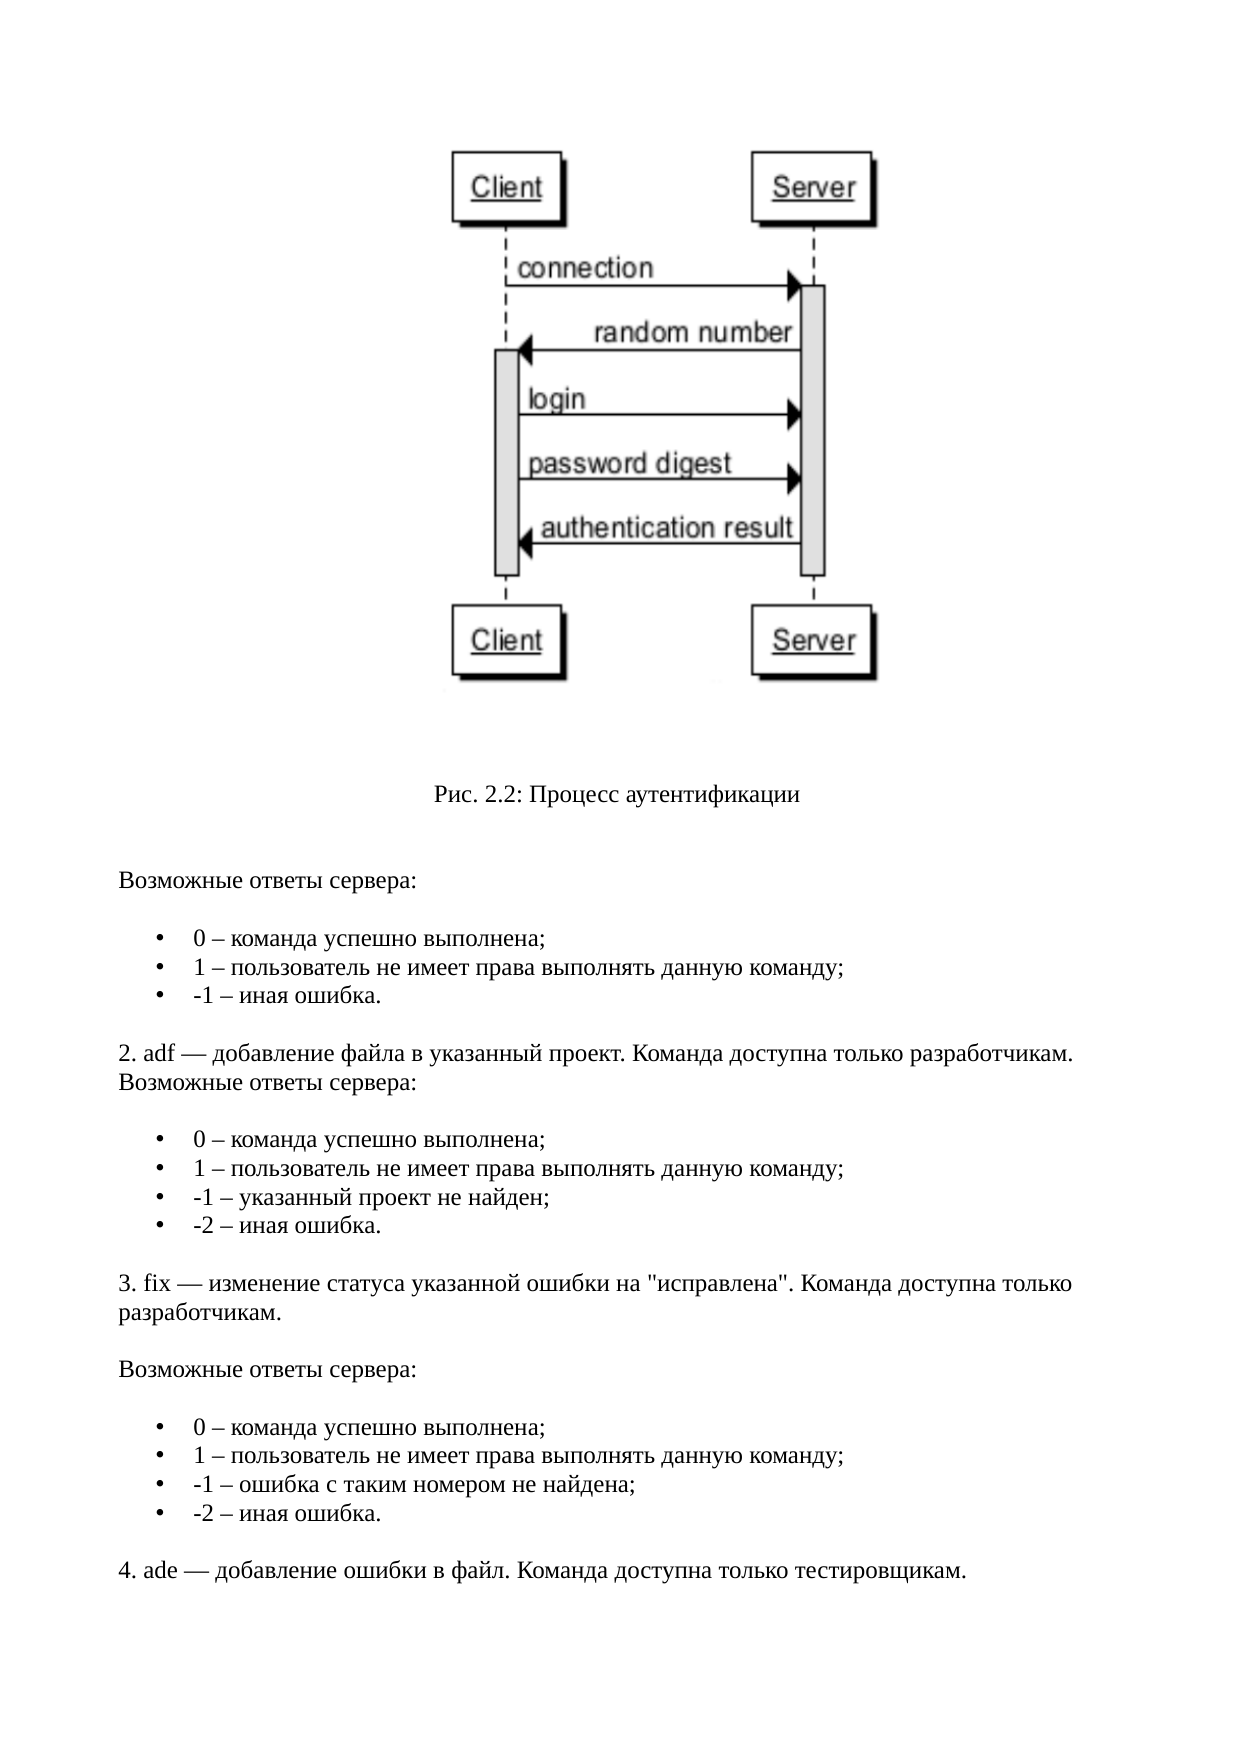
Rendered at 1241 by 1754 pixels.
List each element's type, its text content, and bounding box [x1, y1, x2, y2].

text 4. ade — добавление ошибки в файл. Команда доступна только тестировщикам. [118, 1556, 1122, 1584]
text Возможные ответы сервера: [118, 866, 1122, 894]
list 1 – пользователь не имеет права выполнять данную команду; [156, 952, 1122, 981]
list -1 – ошибка с таким номером не найдена; [156, 1469, 1122, 1498]
text 3. fix — изменение статуса указанной ошибки на "исправлена". Команда доступна только разработчикам. [118, 1268, 1122, 1326]
list 1 – пользователь не имеет права выполнять данную команду; [156, 1153, 1122, 1182]
list 0 – команда успешно выполнена; [156, 1124, 1122, 1153]
list 0 – команда успешно выполнена; [156, 923, 1122, 952]
text 2. adf — добавление файла в указанный проект. Команда доступна только разработчикам. Возможные ответы сервера: [118, 1038, 1122, 1096]
list 1 – пользователь не имеет права выполнять данную команду; [156, 1441, 1122, 1469]
text Возможные ответы сервера: [118, 1354, 1122, 1383]
list 0 – команда успешно выполнена; [156, 1412, 1122, 1441]
list -2 – иная ошибка. [156, 1498, 1122, 1527]
list -1 – указанный проект не найден; [156, 1182, 1122, 1211]
list -2 – иная ошибка. [156, 1211, 1122, 1239]
list -1 – иная ошибка. [156, 981, 1122, 1009]
picture [376, 122, 958, 717]
text Рис. 2.2: Процесс аутентификации [118, 779, 1122, 808]
